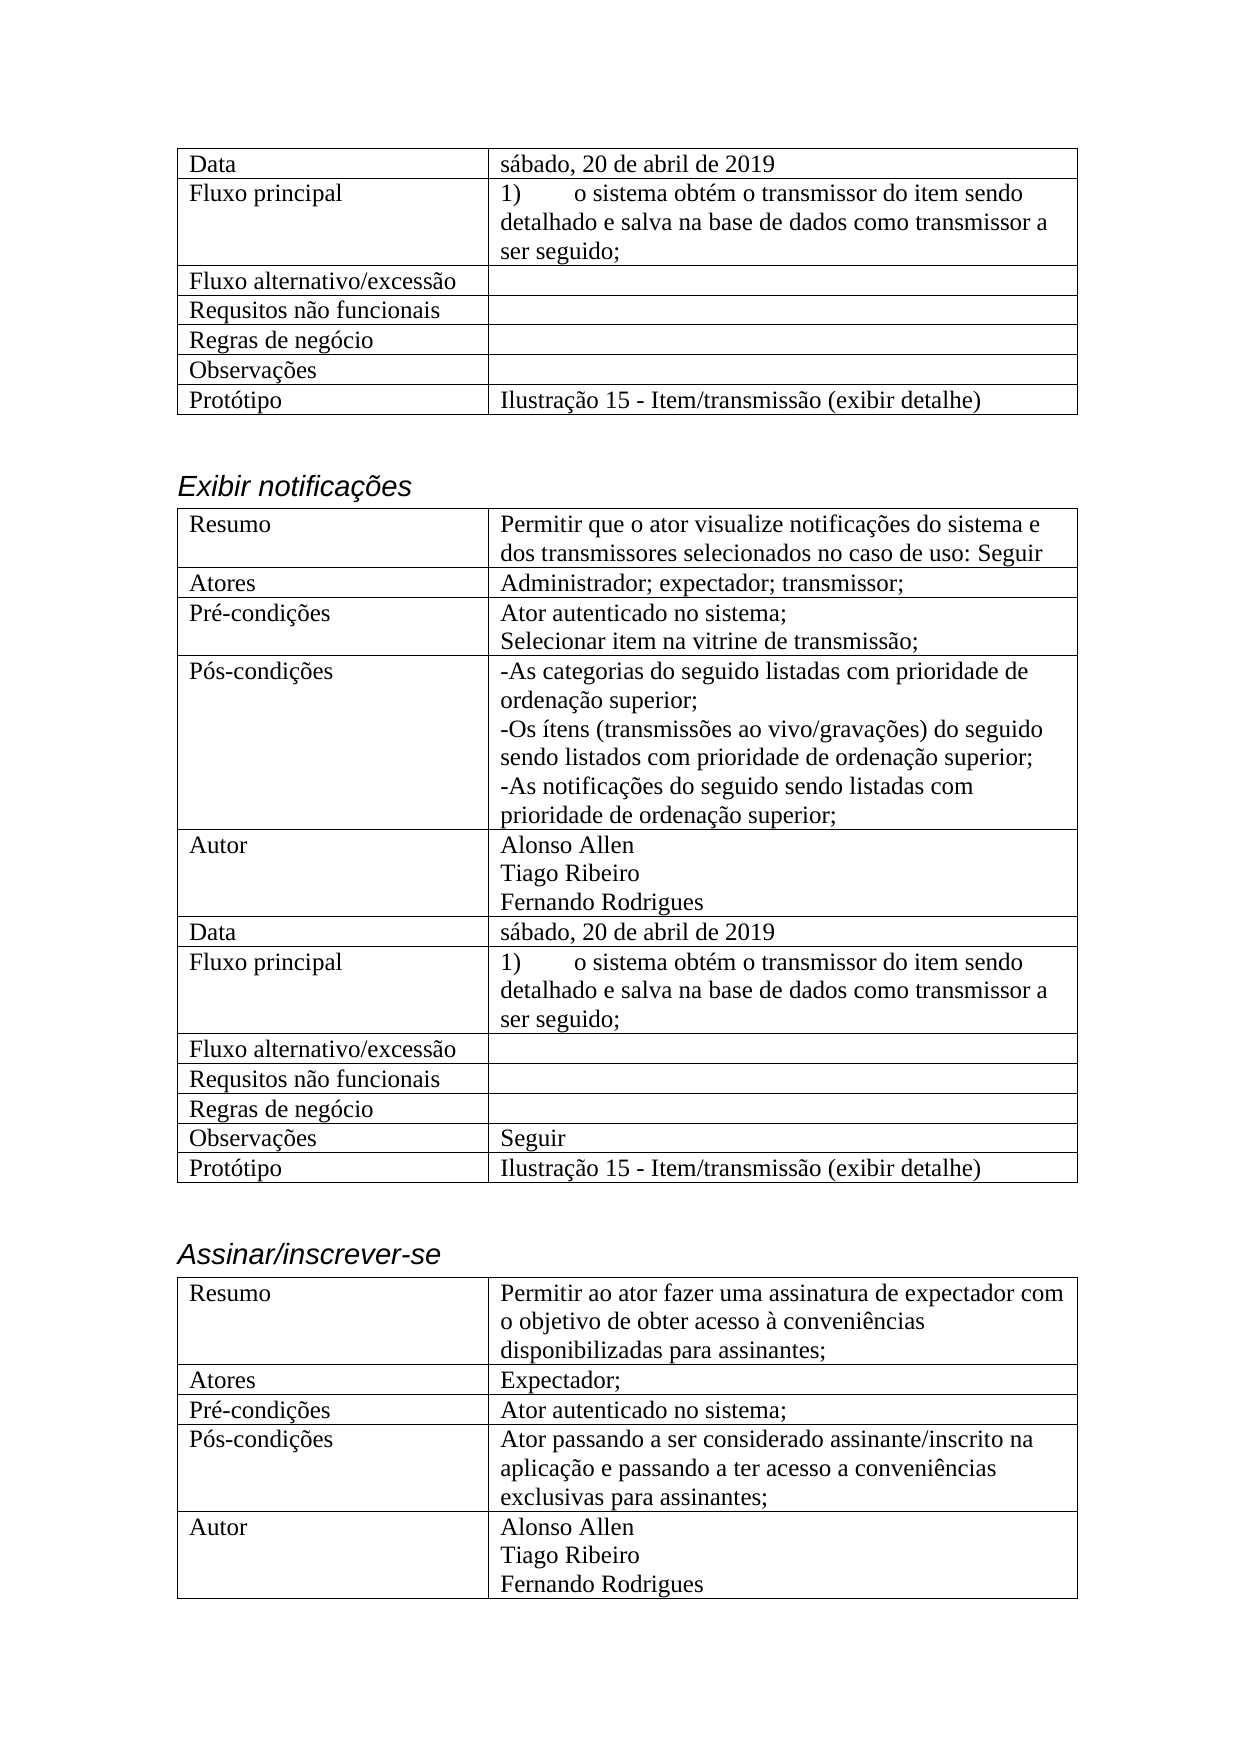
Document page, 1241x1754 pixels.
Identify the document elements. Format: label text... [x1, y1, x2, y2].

table_cell Protótipo [178, 1153, 488, 1182]
table_cell Fluxo principal [178, 947, 488, 1033]
table_cell Regras de negócio [178, 1094, 488, 1122]
table_cell Pós-condições [178, 656, 488, 829]
table_cell sábado, 20 de abril de 2019 [489, 149, 1077, 177]
table_header Resumo [178, 1278, 488, 1364]
table_cell Regras de negócio [178, 325, 488, 354]
table_cell Pré-condições [178, 598, 488, 655]
table_cell [489, 355, 1077, 384]
table_cell Fluxo alternativo/excessão [178, 266, 488, 294]
table_cell Administrador; expectador; transmissor; [489, 568, 1077, 597]
table_header Permitir ao ator fazer uma assinatura de expectador com o objetivo de obter acesso à conveniências disponibilizadas para assinantes; [489, 1278, 1077, 1364]
table_cell Atores [178, 1365, 488, 1394]
table_cell Atores [178, 568, 488, 597]
table_cell Observações [178, 1124, 488, 1152]
table_cell Protótipo [178, 385, 488, 414]
table_cell -As categorias do seguido listadas com prioridade de ordenação superior; -Os ítens (transmissões ao vivo/gravações) do seguido sendo listados com prioridade de ordenação superior; -As notificações do seguido sendo listadas com prioridade de ordenação superior; [489, 656, 1077, 829]
table_cell Data [178, 917, 488, 946]
table_cell Ator autenticado no sistema; [489, 1395, 1077, 1423]
table_cell Observações [178, 355, 488, 384]
table_cell [489, 1094, 1077, 1122]
table_cell [489, 1064, 1077, 1093]
table_cell o sistema obtém o transmissor do item sendo detalhado e salva na base de dados como transmissor a ser seguido; [489, 947, 1077, 1033]
table_cell [489, 296, 1077, 324]
table_cell Ator autenticado no sistema; Selecionar item na vitrine de transmissão; [489, 598, 1077, 655]
table_cell Pré-condições [178, 1395, 488, 1423]
table_cell Fluxo alternativo/excessão [178, 1034, 488, 1063]
table_header Resumo [178, 509, 488, 567]
table_cell Requsitos não funcionais [178, 1064, 488, 1093]
table_cell Expectador; [489, 1365, 1077, 1394]
table_cell [489, 325, 1077, 354]
table_cell Ilustração 15 - Item/transmissão (exibir detalhe) [489, 385, 1077, 414]
table_cell Ator passando a ser considerado assinante/inscrito na aplicação e passando a ter acesso a conveniências exclusivas para assinantes; [489, 1425, 1077, 1511]
table_cell Autor [178, 1512, 488, 1598]
table_cell [489, 1034, 1077, 1063]
table_cell Pós-condições [178, 1425, 488, 1511]
table_cell Alonso Allen Tiago Ribeiro Fernando Rodrigues [489, 830, 1077, 916]
table_cell Requsitos não funcionais [178, 296, 488, 324]
table_cell Seguir [489, 1124, 1077, 1152]
table_cell Fluxo principal [178, 179, 488, 265]
table_cell Ilustração 15 - Item/transmissão (exibir detalhe) [489, 1153, 1077, 1182]
table_cell o sistema obtém o transmissor do item sendo detalhado e salva na base de dados como transmissor a ser seguido; [489, 179, 1077, 265]
table_cell [489, 266, 1077, 294]
table_cell Autor [178, 830, 488, 916]
table_cell Data [178, 149, 488, 177]
table_header Permitir que o ator visualize notificações do sistema e dos transmissores selecionados no caso de uso: Seguir [489, 509, 1077, 567]
table_cell Alonso Allen Tiago Ribeiro Fernando Rodrigues [489, 1512, 1077, 1598]
subtitle Exibir notificações [177, 468, 1063, 502]
subtitle Assinar/inscrever-se [177, 1237, 1063, 1270]
table_cell sábado, 20 de abril de 2019 [489, 917, 1077, 946]
